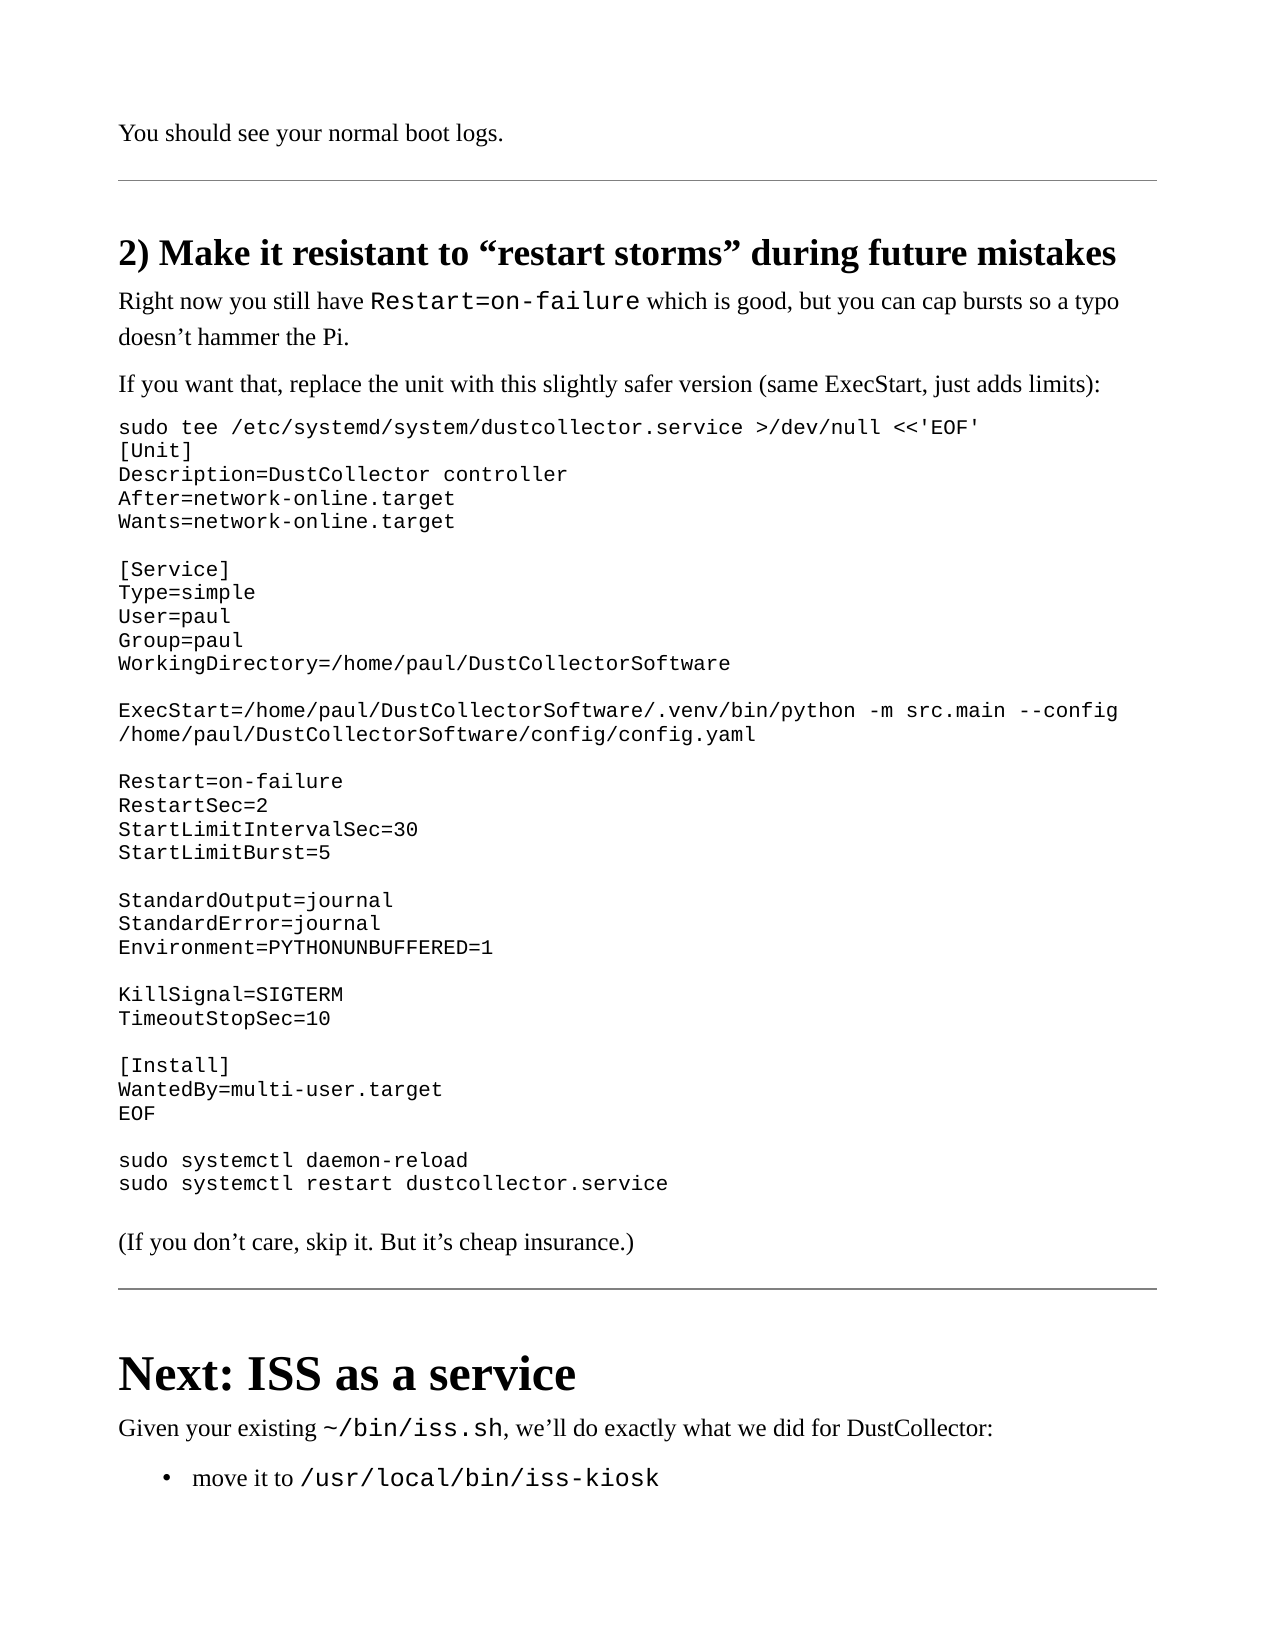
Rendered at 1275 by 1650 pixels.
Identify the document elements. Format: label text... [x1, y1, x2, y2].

text If you want that, replace the unit with this slightly safer version (same ExecStart, just adds limits): [118, 369, 1157, 398]
text sudo tee /etc/systemd/system/dustcollector.service >/dev/null <<'EOF' [118, 417, 1157, 440]
text Description=DustCollector controller [118, 464, 1157, 488]
list move it to /usr/local/bin/iss-kiosk [162, 1463, 1157, 1494]
text User=paul [118, 606, 1157, 629]
text After=network-online.target [118, 488, 1157, 511]
text (If you don’t care, skip it. But it’s cheap insurance.) [118, 1227, 1157, 1255]
text StandardError=journal [118, 913, 1157, 937]
text TimeoutStopSec=10 [118, 1008, 1157, 1032]
text Environment=PYTHONUNBUFFERED=1 [118, 937, 1157, 961]
subtitle Next: ISS as a service [118, 1343, 1157, 1401]
text WorkingDirectory=/home/paul/DustCollectorSoftware [118, 653, 1157, 677]
text StartLimitIntervalSec=30 [118, 819, 1157, 842]
text sudo systemctl restart dustcollector.service [118, 1173, 1157, 1197]
text [Service] [118, 559, 1157, 582]
text sudo systemctl daemon-reload [118, 1150, 1157, 1173]
text Type=simple [118, 582, 1157, 606]
text StartLimitBurst=5 [118, 842, 1157, 866]
text EOF [118, 1102, 1157, 1126]
text KillSignal=SIGTERM [118, 984, 1157, 1008]
text WantedBy=multi-user.target [118, 1079, 1157, 1102]
text [Unit] [118, 440, 1157, 464]
text Restart=on-failure [118, 771, 1157, 795]
text Given your existing ~/bin/iss.sh, we’ll do exactly what we did for DustCollector: [118, 1413, 1157, 1444]
text Group=paul [118, 629, 1157, 653]
subtitle 2) Make it resistant to “restart storms” during future mistakes [118, 231, 1157, 274]
text Wants=network-online.target [118, 511, 1157, 535]
text You should see your normal boot logs. [118, 118, 1157, 147]
text [Install] [118, 1055, 1157, 1079]
text Right now you still have Restart=on-failure which is good, but you can cap bursts so a typo doesn’t hammer the Pi. [118, 286, 1157, 350]
text ExecStart=/home/paul/DustCollectorSoftware/.venv/bin/python -m src.main --config /home/paul/DustCollectorSoftware/config/config.yaml [118, 701, 1157, 748]
text StandardOutput=journal [118, 890, 1157, 913]
text RestartSec=2 [118, 795, 1157, 819]
